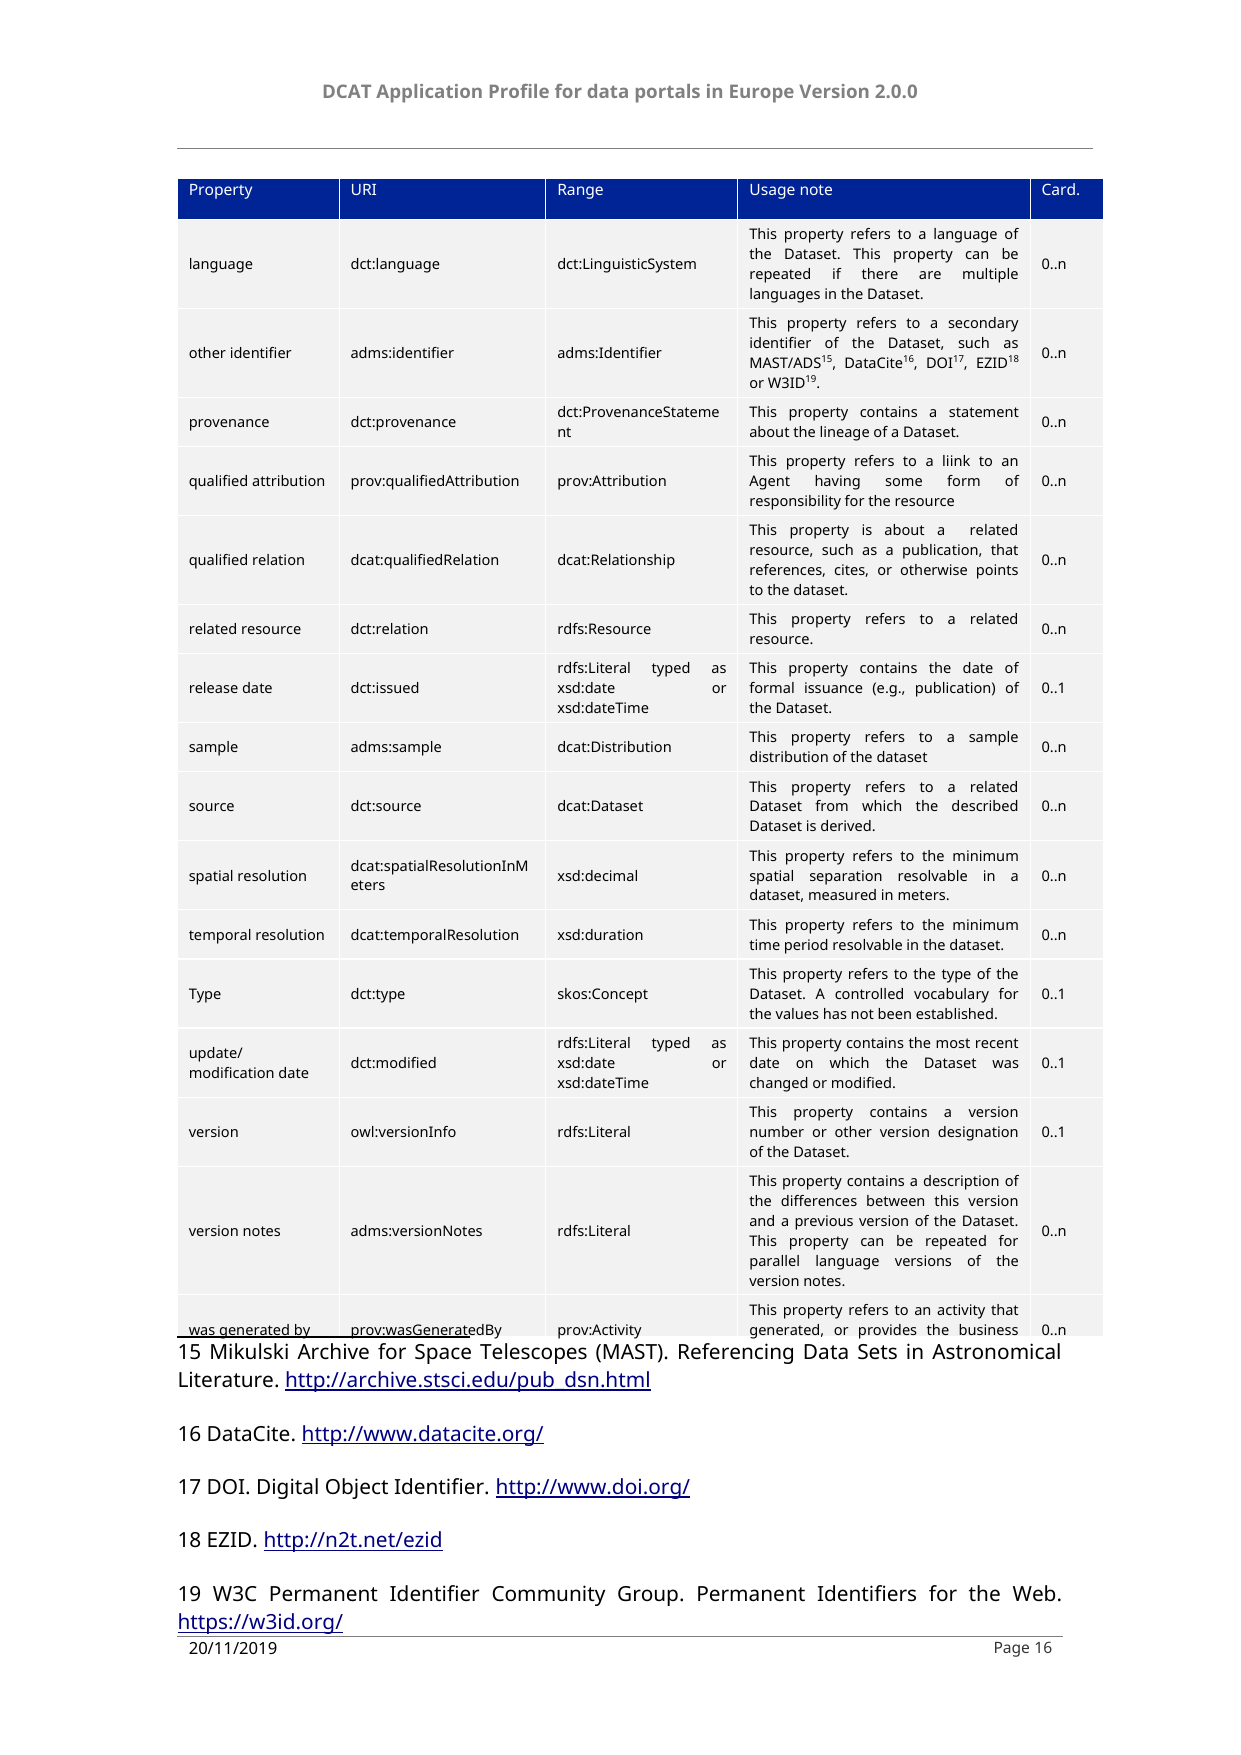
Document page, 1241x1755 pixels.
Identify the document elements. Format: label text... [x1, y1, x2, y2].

table_cell was generated by [178, 1295, 339, 1336]
table_cell dct:relation [340, 605, 545, 653]
table_cell dct:provenance [340, 398, 545, 446]
table_cell This property refers to a related Dataset from which the described Dataset is derived. [738, 772, 1030, 840]
table_cell adms:sample [340, 723, 545, 771]
table_header Range [546, 179, 737, 219]
table_cell dcat:Dataset [546, 772, 737, 840]
table_cell 0..1 [1031, 1098, 1103, 1166]
table_cell rdfs:Resource [546, 605, 737, 653]
table_cell qualified attribution [178, 447, 339, 515]
table_cell This property contains the date of formal issuance (e.g., publication) of the Dataset. [738, 654, 1030, 722]
table_cell This property refers to the minimum time period resolvable in the dataset. [738, 910, 1030, 958]
table_cell dct:issued [340, 654, 545, 722]
table_cell language [178, 220, 339, 308]
table_cell 0..n [1031, 220, 1103, 308]
table_cell This property refers to a secondary identifier of the Dataset, such as MAST/ADS, DataCite, DOI, EZID or W3ID. [738, 309, 1030, 397]
table_cell adms:versionNotes [340, 1167, 545, 1294]
table_cell prov:qualifiedAttribution [340, 447, 545, 515]
table_cell This property refers to the minimum spatial separation resolvable in a dataset, measured in meters. [738, 841, 1030, 909]
table_cell owl:versionInfo [340, 1098, 545, 1166]
table_cell 0..n [1031, 516, 1103, 604]
table_cell update/ modification date [178, 1029, 339, 1097]
table_cell prov:Attribution [546, 447, 737, 515]
table_cell dct:ProvenanceStatement [546, 398, 737, 446]
table_cell version notes [178, 1167, 339, 1294]
table_cell other identifier [178, 309, 339, 397]
table_cell 0..n [1031, 723, 1103, 771]
table_cell 0..n [1031, 1167, 1103, 1294]
table_cell This property contains the most recent date on which the Dataset was changed or modified. [738, 1029, 1030, 1097]
table_cell 0..n [1031, 447, 1103, 515]
table_cell dct:source [340, 772, 545, 840]
table_cell This property is about a related resource, such as a publication, that references, cites, or otherwise points to the dataset. [738, 516, 1030, 604]
table_cell release date [178, 654, 339, 722]
table_cell This property refers to an activity that generated, or provides the business context for, the creation of the dataset. [738, 1295, 1030, 1336]
table_cell adms:Identifier [546, 309, 737, 397]
table_cell dct:type [340, 960, 545, 1027]
table_cell rdfs:Literal [546, 1098, 737, 1166]
table_cell xsd:decimal [546, 841, 737, 909]
table_cell 0..1 [1031, 1029, 1103, 1097]
table_cell 0..n [1031, 841, 1103, 909]
table_cell 0..n [1031, 398, 1103, 446]
table_cell This property refers to a related resource. [738, 605, 1030, 653]
table_cell 0..n [1031, 605, 1103, 653]
table_cell This property contains a description of the differences between this version and a previous version of the Dataset. This property can be repeated for parallel language versions of the version notes. [738, 1167, 1030, 1294]
table_cell rdfs:Literal typed as xsd:date or xsd:dateTime [546, 654, 737, 722]
table_cell This property refers to the type of the Dataset. A controlled vocabulary for the values has not been established. [738, 960, 1030, 1027]
table_cell temporal resolution [178, 910, 339, 958]
table_cell prov:Activity [546, 1295, 737, 1336]
table_cell 0..1 [1031, 654, 1103, 722]
table_cell This property refers to a sample distribution of the dataset [738, 723, 1030, 771]
table_header Property [178, 179, 339, 219]
table_cell This property contains a statement about the lineage of a Dataset. [738, 398, 1030, 446]
table_cell 0..n [1031, 772, 1103, 840]
table_cell dcat:temporalResolution [340, 910, 545, 958]
table_cell spatial resolution [178, 841, 339, 909]
table_cell qualified relation [178, 516, 339, 604]
table_cell This property contains a version number or other version designation of the Dataset. [738, 1098, 1030, 1166]
table_cell xsd:duration [546, 910, 737, 958]
table_cell dct:modified [340, 1029, 545, 1097]
table_cell dcat:spatialResolutionInMeters [340, 841, 545, 909]
table_cell skos:Concept [546, 960, 737, 1027]
table_cell source [178, 772, 339, 840]
table_cell dcat:Distribution [546, 723, 737, 771]
table_header Card. [1031, 179, 1103, 219]
table_cell rdfs:Literal [546, 1167, 737, 1294]
table_cell This property refers to a language of the Dataset. This property can be repeated if there are multiple languages in the Dataset. [738, 220, 1030, 308]
table_cell 0..n [1031, 1295, 1103, 1336]
table_header URI [340, 179, 545, 219]
table_cell Type [178, 960, 339, 1027]
table_cell related resource [178, 605, 339, 653]
table_cell version [178, 1098, 339, 1166]
table_cell dct:language [340, 220, 545, 308]
table_cell provenance [178, 398, 339, 446]
table_cell 0..1 [1031, 960, 1103, 1027]
table_cell sample [178, 723, 339, 771]
table_cell 0..n [1031, 309, 1103, 397]
table_cell dct:LinguisticSystem [546, 220, 737, 308]
table_cell adms:identifier [340, 309, 545, 397]
table_cell 0..n [1031, 910, 1103, 958]
table_cell dcat:qualifiedRelation [340, 516, 545, 604]
table_cell prov:wasGeneratedBy [340, 1295, 545, 1336]
table_header Usage note [738, 179, 1030, 219]
table_cell rdfs:Literal typed as xsd:date or xsd:dateTime [546, 1029, 737, 1097]
table_cell dcat:Relationship [546, 516, 737, 604]
table_cell This property refers to a liink to an Agent having some form of responsibility for the resource [738, 447, 1030, 515]
